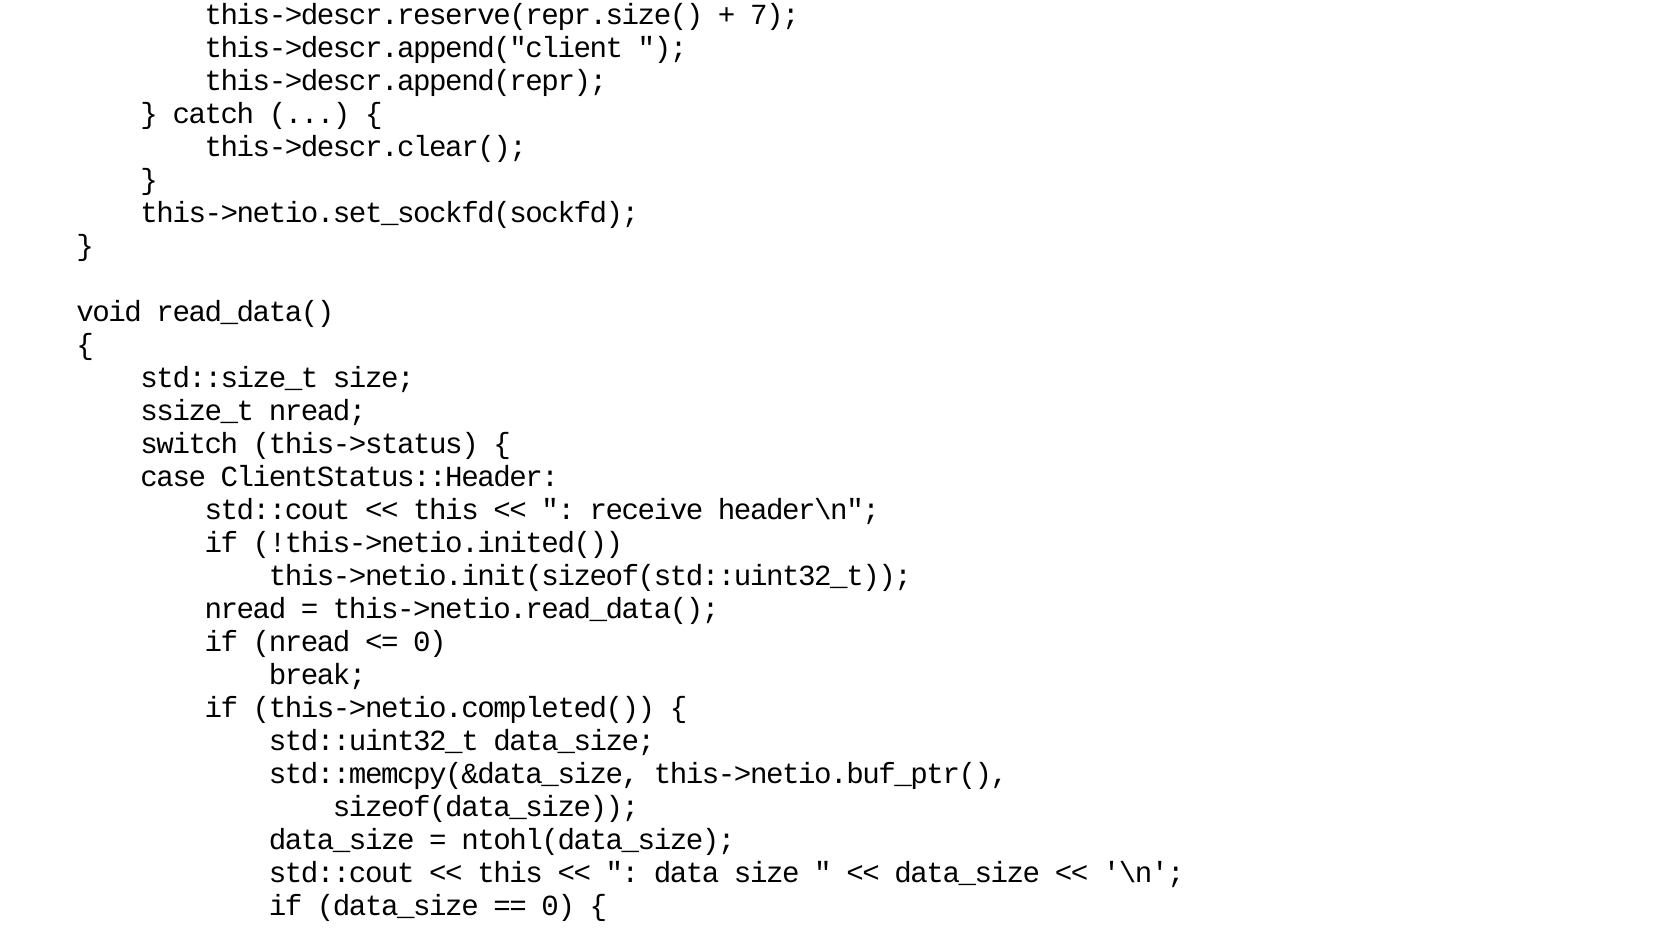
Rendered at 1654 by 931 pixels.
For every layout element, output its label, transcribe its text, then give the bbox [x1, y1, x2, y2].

text this->descr.reserve(repr.size() + 7); [12, 0, 1642, 33]
text this->descr.append(repr); [12, 66, 1642, 99]
text ssize_t nread; [12, 396, 1642, 429]
text std::size_t size; [12, 363, 1642, 396]
text sizeof(data_size)); [12, 792, 1642, 826]
text this->netio.init(sizeof(std::uint32_t)); [12, 561, 1642, 594]
text data_size = ntohl(data_size); [12, 826, 1642, 858]
text { [12, 330, 1642, 363]
text nread = this->netio.read_data(); [12, 594, 1642, 627]
text std::uint32_t data_size; [12, 726, 1642, 759]
text } catch (...) { [12, 99, 1642, 132]
text if (!this->netio.inited()) [12, 528, 1642, 561]
text void read_data() [12, 297, 1642, 330]
text } [12, 231, 1642, 264]
text this->descr.append("client "); [12, 33, 1642, 66]
text break; [12, 660, 1642, 693]
text std::cout << this << ": data size " << data_size << '\n'; [12, 858, 1642, 892]
text std::memcpy(&data_size, this->netio.buf_ptr(), [12, 759, 1642, 792]
text } [12, 165, 1642, 198]
text case ClientStatus::Header: [12, 462, 1642, 495]
text switch (this->status) { [12, 429, 1642, 462]
text std::cout << this << ": receive header\n"; [12, 495, 1642, 528]
text if (this->netio.completed()) { [12, 693, 1642, 726]
text if (data_size == 0) { [12, 892, 1642, 924]
text this->descr.clear(); [12, 132, 1642, 165]
text if (nread <= 0) [12, 627, 1642, 660]
text this->netio.set_sockfd(sockfd); [12, 198, 1642, 231]
